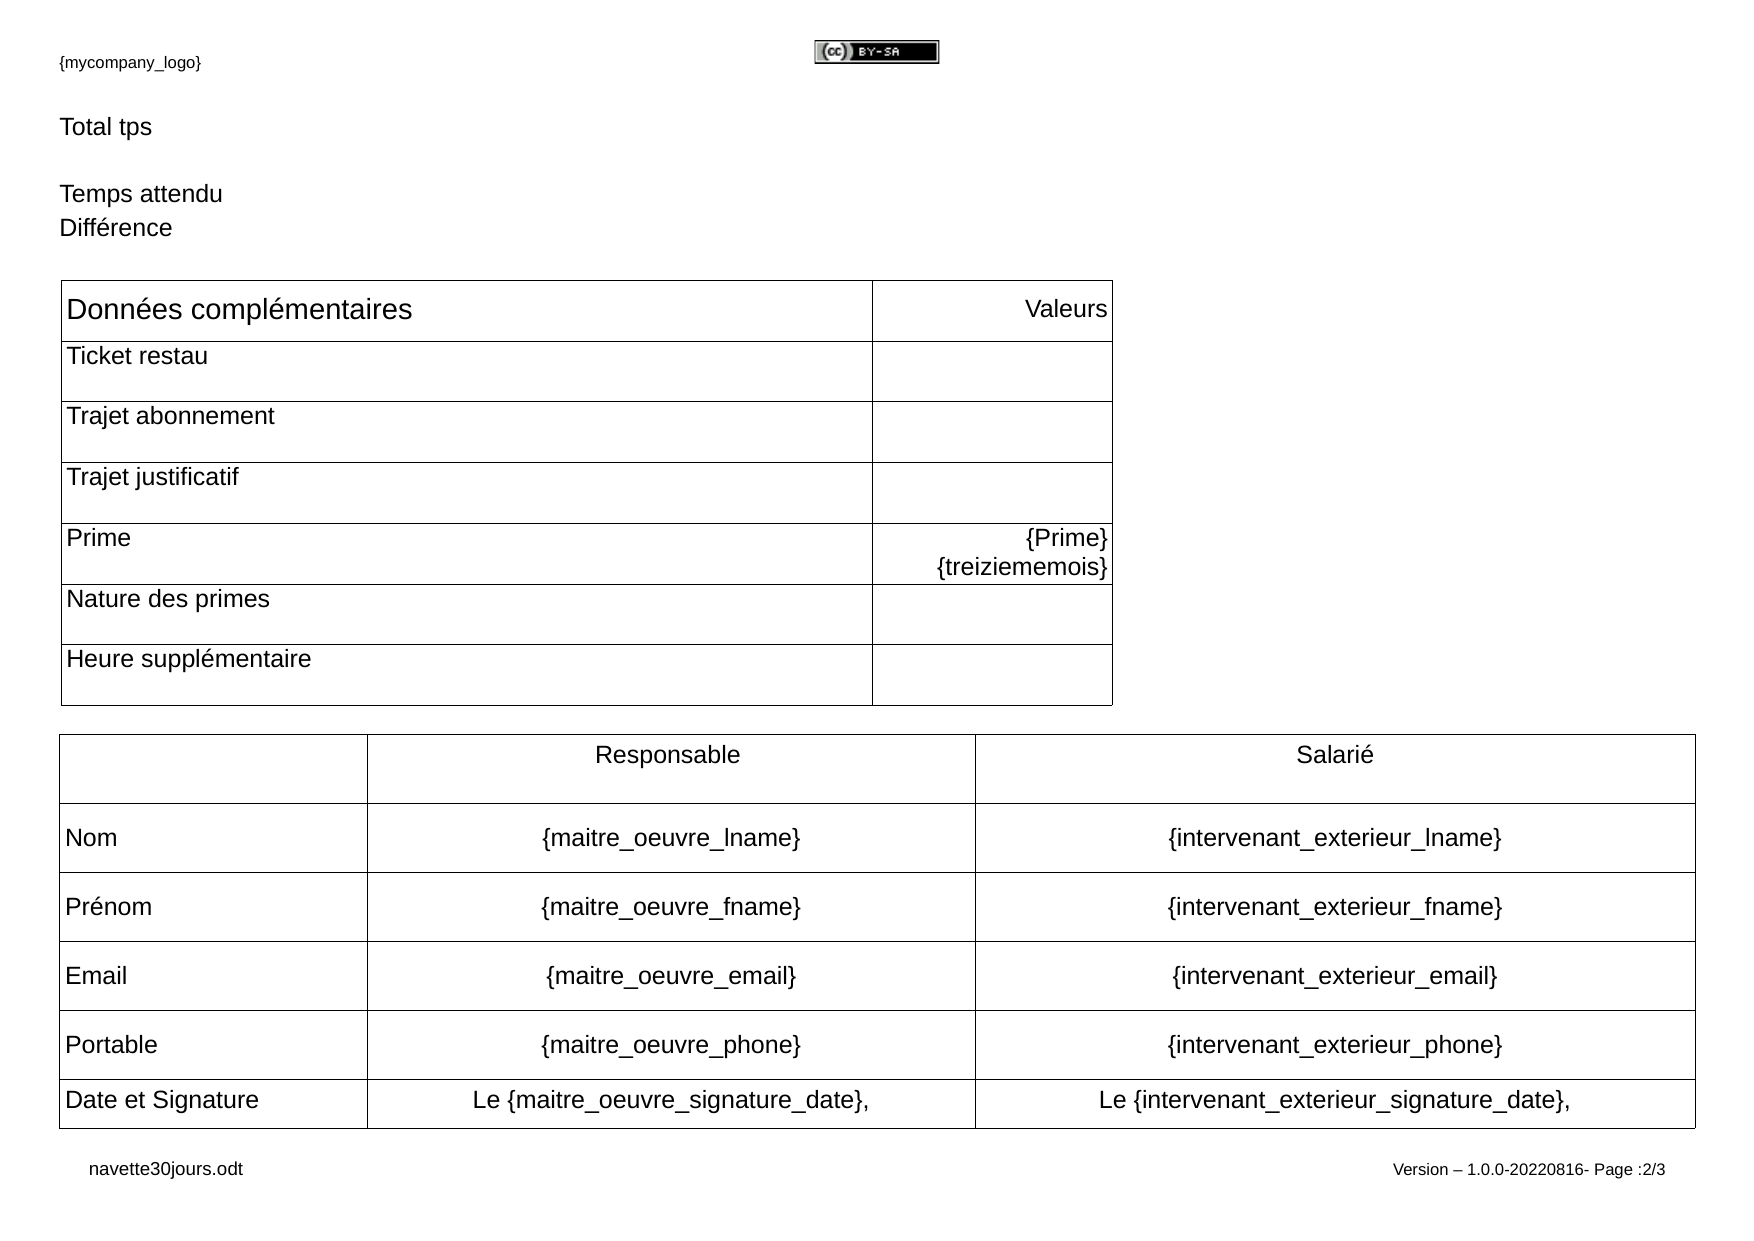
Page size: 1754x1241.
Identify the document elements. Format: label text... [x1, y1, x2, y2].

table_header [60, 735, 367, 803]
table_cell [1040, 146, 1090, 179]
table_cell [1542, 179, 1592, 213]
table_cell [839, 146, 889, 179]
table_cell [990, 146, 1040, 179]
table_cell [502, 112, 529, 146]
table_cell [610, 213, 637, 246]
table_cell [1492, 112, 1542, 146]
table_cell [990, 112, 1040, 146]
table_cell [1643, 146, 1693, 179]
table_cell Différence [59, 213, 440, 246]
table_cell [583, 146, 610, 179]
table_cell {intervenant_exterieur_phone} [976, 1011, 1695, 1079]
table_cell [1442, 179, 1492, 213]
table_cell [692, 112, 742, 146]
table_cell [529, 112, 556, 146]
table_cell [889, 213, 939, 246]
table_cell [692, 213, 742, 246]
table_cell [873, 463, 1112, 523]
table_cell [940, 179, 990, 213]
table_cell {maitre_oeuvre_phone} [368, 1011, 975, 1079]
table_header Données complémentaires [62, 281, 872, 341]
table_cell [610, 179, 637, 213]
table_cell [448, 213, 475, 246]
table_cell [1291, 179, 1341, 213]
table_cell [1140, 213, 1191, 246]
table_cell [742, 213, 789, 246]
picture [814, 40, 940, 64]
table_cell [1191, 179, 1241, 213]
table_cell [502, 179, 529, 213]
table_cell Portable [60, 1011, 367, 1079]
table_cell Nom [60, 804, 367, 872]
table_cell [583, 112, 610, 146]
table_cell Trajet justificatif [62, 463, 872, 523]
table_cell [1040, 112, 1090, 146]
table_cell [529, 179, 556, 213]
table_cell [940, 213, 990, 246]
table_header Valeurs [873, 281, 1112, 341]
table_cell Nature des primes [62, 585, 872, 644]
table_cell [529, 213, 556, 246]
table_cell [1592, 112, 1642, 146]
table_cell Date et Signature [60, 1080, 367, 1128]
table_cell [556, 179, 583, 213]
table_cell [1341, 179, 1391, 213]
table_cell [1140, 179, 1191, 213]
table_cell [692, 179, 742, 213]
table_cell Heure supplémentaire [62, 645, 872, 705]
table_cell [1341, 112, 1391, 146]
table_cell [1241, 146, 1291, 179]
table_cell [448, 112, 475, 146]
table_cell [1391, 179, 1442, 213]
table_cell Email [60, 942, 367, 1010]
table_cell [1291, 146, 1341, 179]
table_cell {intervenant_exterieur_lname} [976, 804, 1695, 872]
table_cell [789, 213, 839, 246]
table_cell [839, 179, 889, 213]
table_cell {Prime} {treiziememois} [873, 524, 1112, 583]
table_cell [638, 179, 664, 213]
table_cell [1140, 146, 1191, 179]
table_cell [940, 112, 990, 146]
table_cell [742, 112, 789, 146]
table_cell {maitre_oeuvre_email} [368, 942, 975, 1010]
table_cell [1542, 146, 1592, 179]
table_cell [1341, 213, 1391, 246]
table_cell [475, 146, 502, 179]
table_cell [583, 213, 610, 246]
table_cell [1191, 146, 1241, 179]
table_cell [1442, 112, 1492, 146]
table_cell Le {intervenant_exterieur_signature_date}, [976, 1080, 1695, 1128]
table_cell [1592, 146, 1642, 179]
table_header Salarié [976, 735, 1695, 803]
table_cell [1592, 213, 1642, 246]
table_header Responsable [368, 735, 975, 803]
table_cell [448, 146, 475, 179]
table_cell [440, 179, 448, 213]
table_cell [556, 146, 583, 179]
table_cell [638, 112, 664, 146]
table_cell [1090, 179, 1140, 213]
table_cell [1492, 213, 1542, 246]
table_cell [873, 402, 1112, 462]
table_cell [665, 112, 692, 146]
table_cell [873, 645, 1112, 705]
table_cell Prime [62, 524, 872, 583]
table_cell [475, 179, 502, 213]
table_cell [1643, 213, 1693, 246]
table_cell [440, 112, 448, 146]
table_cell [475, 213, 502, 246]
table_cell Ticket restau [62, 342, 872, 401]
table_cell [889, 179, 939, 213]
table_cell [1643, 179, 1693, 213]
table_cell [502, 146, 529, 179]
table_cell [1241, 179, 1291, 213]
table_cell [556, 112, 583, 146]
table_cell [665, 179, 692, 213]
table_cell [1191, 213, 1241, 246]
table_cell [742, 146, 789, 179]
table_cell [665, 213, 692, 246]
table_cell [990, 213, 1040, 246]
table_cell {maitre_oeuvre_lname} [368, 804, 975, 872]
table_cell [889, 112, 939, 146]
table_cell [1040, 213, 1090, 246]
table_cell [1542, 112, 1592, 146]
table_cell [1090, 112, 1140, 146]
table_cell [502, 213, 529, 246]
table_cell [1241, 112, 1291, 146]
table_cell [990, 179, 1040, 213]
table_cell [1140, 112, 1191, 146]
table_cell [1090, 146, 1140, 179]
table_cell {intervenant_exterieur_fname} [976, 873, 1695, 941]
table_cell [1492, 179, 1542, 213]
table_cell [610, 146, 637, 179]
table_cell [1291, 112, 1341, 146]
table_cell [789, 179, 839, 213]
table_cell [1391, 112, 1442, 146]
table_cell [638, 146, 664, 179]
table_cell [889, 146, 939, 179]
table_cell {intervenant_exterieur_email} [976, 942, 1695, 1010]
table_cell {maitre_oeuvre_fname} [368, 873, 975, 941]
table_cell [1592, 179, 1642, 213]
table_cell [940, 146, 990, 179]
table_cell [789, 112, 839, 146]
table_cell [440, 146, 448, 179]
table_cell [1040, 179, 1090, 213]
table_cell Le {maitre_oeuvre_signature_date}, [368, 1080, 975, 1128]
table_cell [529, 146, 556, 179]
table_cell [1191, 112, 1241, 146]
table_cell [1492, 146, 1542, 179]
table_cell [1391, 213, 1442, 246]
table_cell Temps attendu [59, 179, 440, 213]
table_cell [1643, 112, 1693, 146]
table_cell Total tps [59, 112, 440, 146]
table_cell [440, 213, 448, 246]
table_cell Prénom [60, 873, 367, 941]
table_cell [1442, 213, 1492, 246]
table_cell [556, 213, 583, 246]
table_cell [583, 179, 610, 213]
table_cell [873, 585, 1112, 644]
table_cell [475, 112, 502, 146]
table_cell [692, 146, 742, 179]
table_cell [1542, 213, 1592, 246]
table_cell [1391, 146, 1442, 179]
table_cell [839, 112, 889, 146]
table_cell [873, 342, 1112, 401]
table_cell [1442, 146, 1492, 179]
table_cell [1341, 146, 1391, 179]
table_cell [1291, 213, 1341, 246]
table_cell [742, 179, 789, 213]
table_cell [839, 213, 889, 246]
table_cell Trajet abonnement [62, 402, 872, 462]
table_cell [1090, 213, 1140, 246]
table_cell [1241, 213, 1291, 246]
table_cell [59, 146, 440, 179]
table_cell [638, 213, 664, 246]
table_cell [789, 146, 839, 179]
table_cell [665, 146, 692, 179]
table_cell [448, 179, 475, 213]
table_cell [610, 112, 637, 146]
